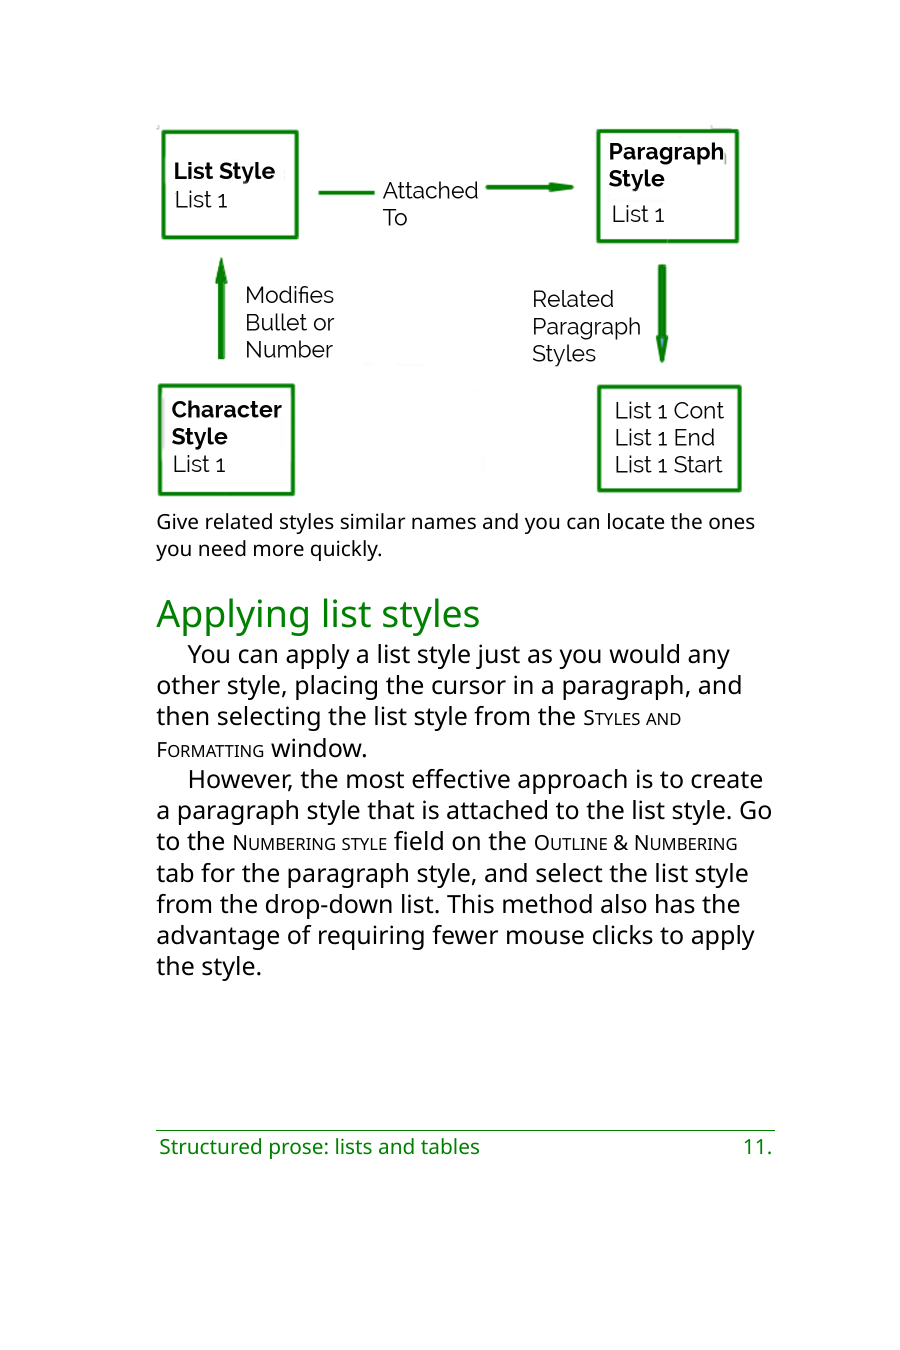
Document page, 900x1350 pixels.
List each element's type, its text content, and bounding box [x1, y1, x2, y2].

table_cell Give related styles similar names and you can locate the ones you need more quickly. [156, 500, 775, 562]
picture [156, 125, 749, 498]
text However, the most effective approach is to create a paragraph style that is attached to the list style. Go to the Numbering style field on the Outline & Numbering tab for the paragraph style, and select the list style from the drop-down list. This method also has the advantage of requiring fewer mouse clicks to apply the style. [156, 763, 775, 982]
table_header [156, 125, 775, 500]
subtitle Applying list styles [156, 587, 775, 638]
text You can apply a list style just as you would any other style, placing the cursor in a paragraph, and then selecting the list style from the Styles and Formatting window. [156, 638, 775, 763]
